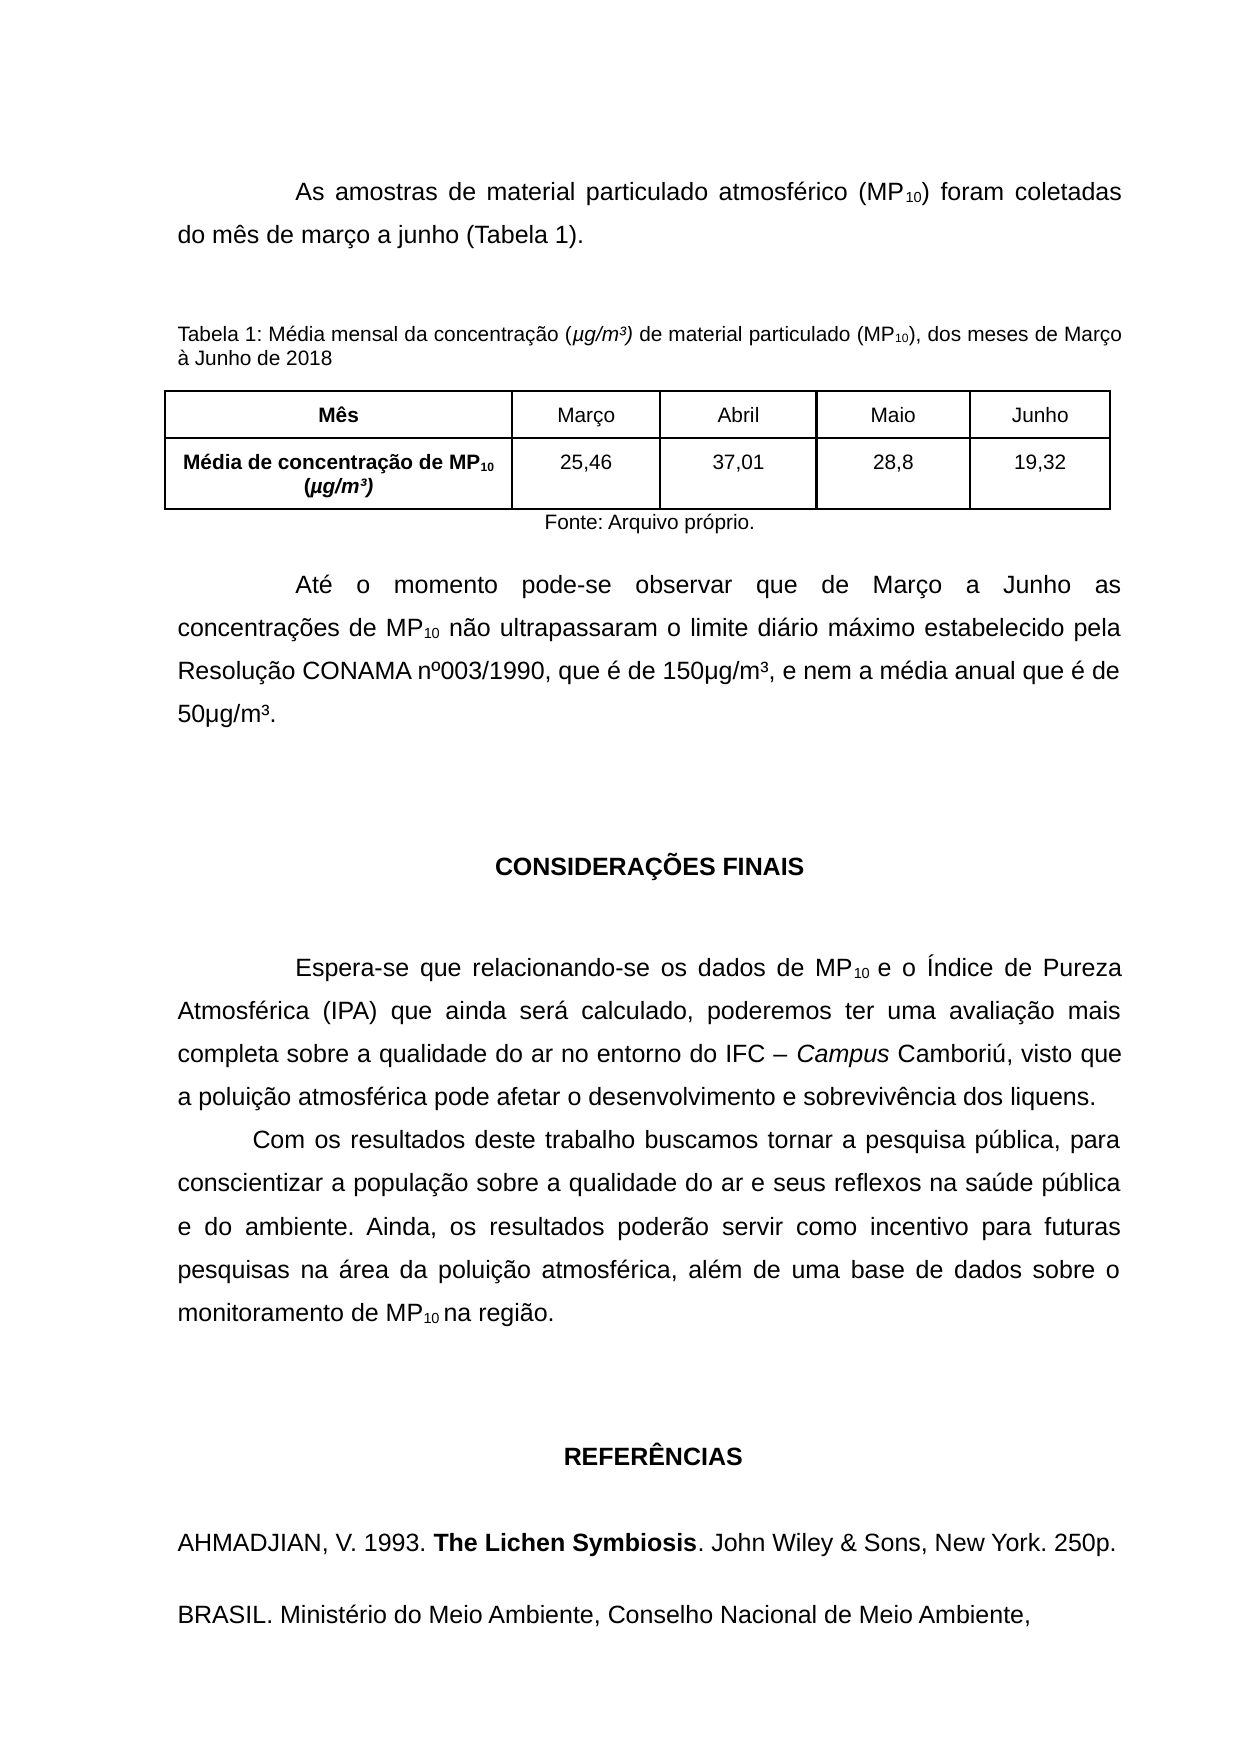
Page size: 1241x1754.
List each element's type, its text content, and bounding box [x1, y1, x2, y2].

table_header Junho [971, 392, 1109, 437]
table_header Março [513, 392, 659, 437]
table_cell Média de concentração de MP10 (µg/m³) [166, 439, 511, 508]
table_header Mês [166, 392, 511, 437]
table_header Abril [661, 392, 815, 437]
text Fonte: Arquivo próprio. [177, 510, 1122, 534]
text Espera-se que relacionando-se os dados de MP10 e o Índice de Pureza Atmosférica (IPA) que ainda será calculado, poderemos ter uma avaliação mais completa sobre a qualidade do ar no entorno do IFC – Campus Camboriú, visto que a poluição atmosférica pode afetar o desenvolvimento e sobrevivência dos liquens. [177, 953, 1122, 1111]
text As amostras de material particulado atmosférico (MP10) foram coletadas do mês de março a junho (Tabela 1). [177, 177, 1122, 249]
table_cell 25,46 [513, 439, 659, 508]
text Tabela 1: Média mensal da concentração (µg/m³) de material particulado (MP10), dos meses de Março à Junho de 2018 [177, 321, 1122, 369]
text BRASIL. Ministério do Meio Ambiente, Conselho Nacional de Meio Ambiente, [177, 1599, 1122, 1628]
text AHMADJIAN, V. 1993. The Lichen Symbiosis. John Wiley & Sons, New York. 250p. [177, 1528, 1122, 1556]
text Até o momento pode-se observar que de Março a Junho as concentrações de MP10 não ultrapassaram o limite diário máximo estabelecido pela Resolução CONAMA nº003/1990, que é de 150μg/m³, e nem a média anual que é de 50μg/m³. [177, 570, 1122, 728]
table_cell 28,8 [818, 439, 969, 508]
table_header Maio [818, 392, 969, 437]
table_cell 37,01 [661, 439, 815, 508]
text Com os resultados deste trabalho buscamos tornar a pesquisa pública, para conscientizar a população sobre a qualidade do ar e seus reflexos na saúde pública e do ambiente. Ainda, os resultados poderão servir como incentivo para futuras pesquisas na área da poluição atmosférica, além de uma base de dados sobre o monitoramento de MP10 na região. [177, 1125, 1122, 1326]
text CONSIDERAÇÕES FINAIS [177, 852, 1122, 880]
table_cell 19,32 [971, 439, 1109, 508]
text REFERÊNCIAS [177, 1441, 1122, 1470]
